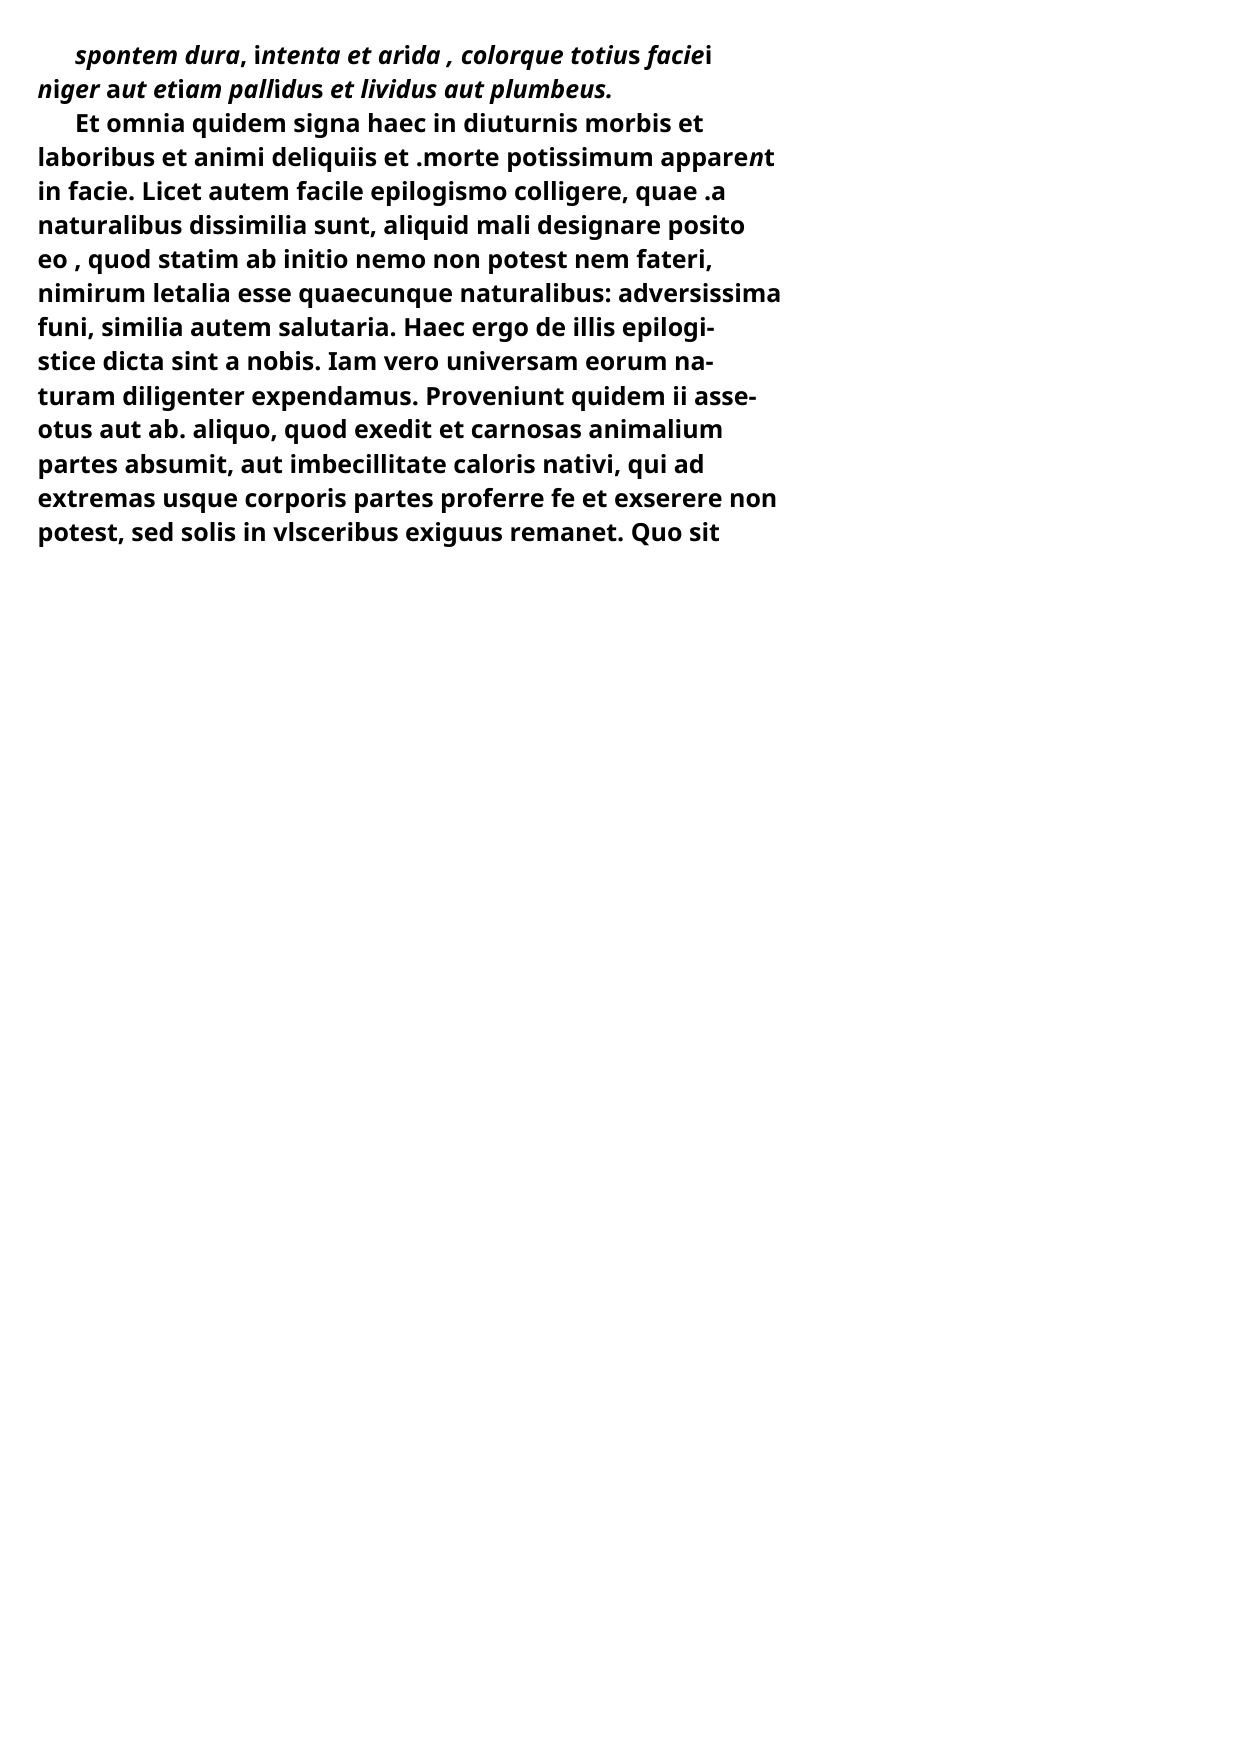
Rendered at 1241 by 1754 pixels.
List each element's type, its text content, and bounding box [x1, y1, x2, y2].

text spontem dura, intenta et arida , colorque totius faciei niger aut etiam pallidus et lividus aut plumbeus. [37, 37, 1203, 106]
text Et omnia quidem signa haec in diuturnis morbis et laboribus et animi deliquiis et .morte potissimum apparent in facie. Licet autem facile epilogismo colligere, quae .a naturalibus dissimilia sunt, aliquid mali designare posito eo , quod statim ab initio nemo non potest nem fateri, nimirum letalia esse quaecunque naturalibus: adversissima funi, similia autem salutaria. Haec ergo de illis epilogi- stice dicta sint a nobis. Iam vero universam eorum na- turam diligenter expendamus. Proveniunt quidem ii asse- otus aut ab. aliquo, quod exedit et carnosas animalium partes absumit, aut imbecillitate caloris nativi, qui ad extremas usque corporis partes proferre fe et exserere non potest, sed solis in vlsceribus exiguus remanet. Quo sit [37, 106, 1203, 548]
